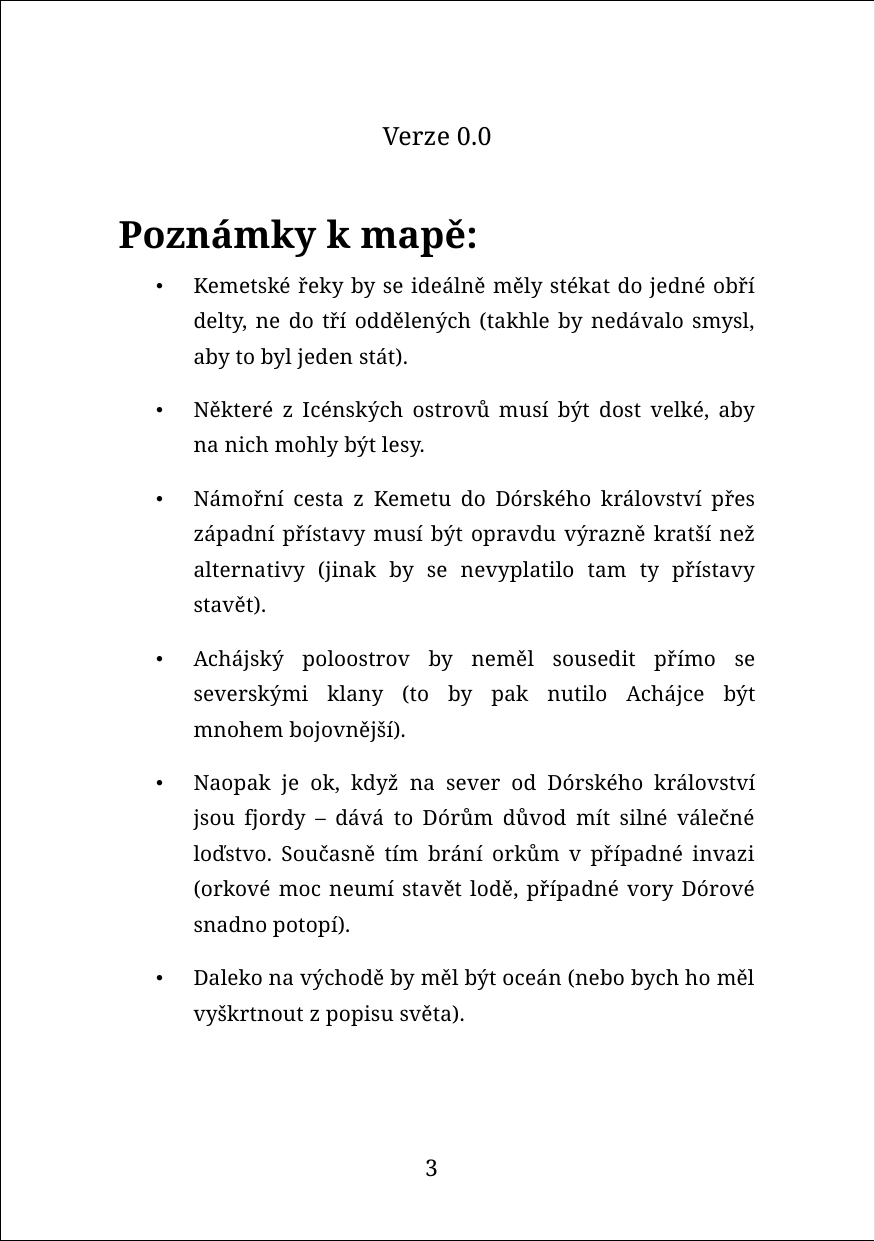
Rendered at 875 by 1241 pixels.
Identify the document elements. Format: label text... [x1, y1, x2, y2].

list Naopak je ok, když na sever od Dórského království jsou fjordy – dává to Dórům důvod mít silné válečné loďstvo. Současně tím brání orkům v případné invazi (orkové moc neumí stavět lodě, případné vory Dórové snadno potopí). [156, 768, 756, 938]
list Námořní cesta z Kemetu do Dórského království přes západní přístavy musí být opravdu výrazně kratší než alternativy (jinak by se nevyplatilo tam ty přístavy stavět). [156, 484, 756, 619]
list Kemetské řeky by se ideálně měly stékat do jedné obří delty, ne do tří oddělených (takhle by nedávalo smysl, aby to byl jeden stát). [156, 271, 756, 370]
text Verze 0.0 [118, 118, 756, 152]
list Některé z Icénských ostrovů musí být dost velké, aby na nich mohly být lesy. [156, 395, 756, 459]
list Achájský poloostrov by neměl sousedit přímo se severskými klany (to by pak nutilo Achájce být mnohem bojovnější). [156, 644, 756, 743]
subtitle Poznámky k mapě: [118, 208, 756, 259]
list Daleko na východě by měl být oceán (nebo bych ho měl vyškrtnout z popisu světa). [156, 963, 756, 1027]
